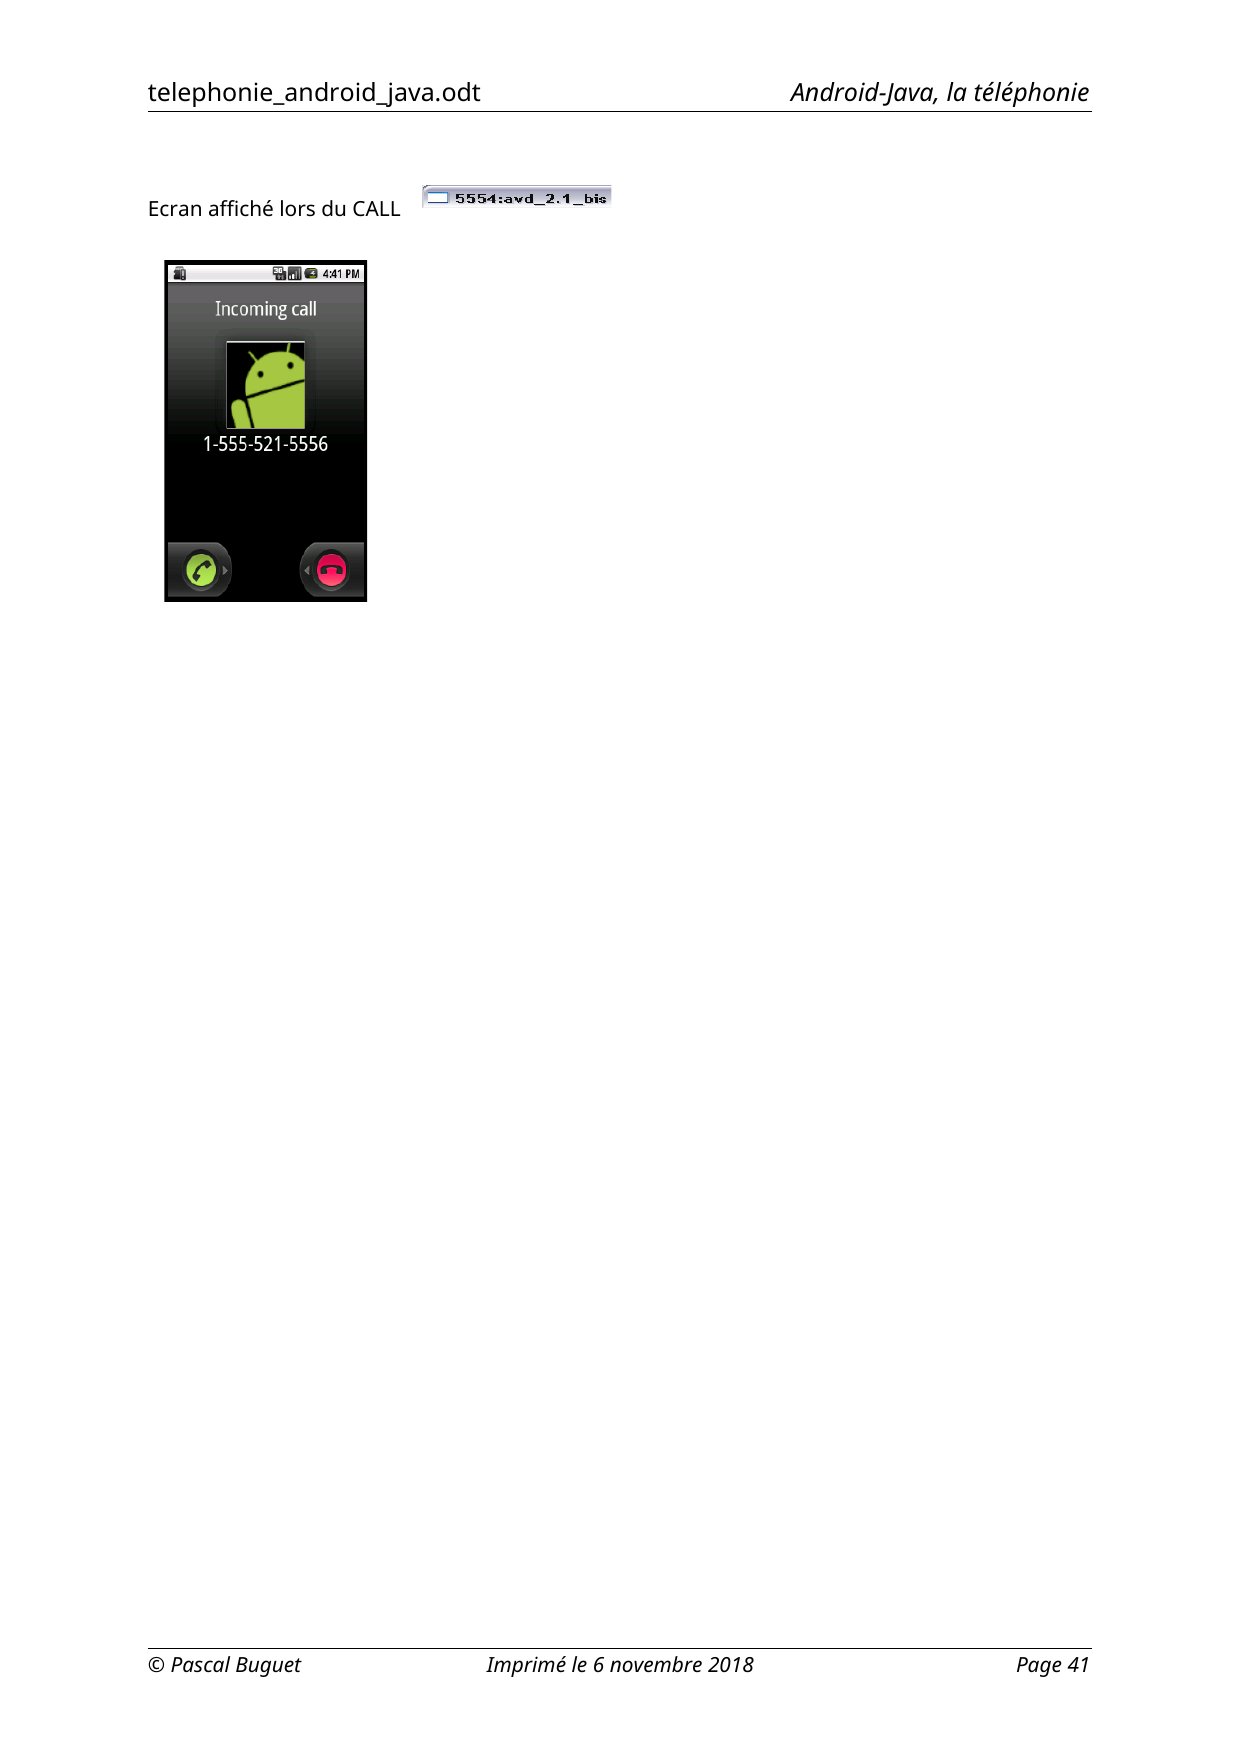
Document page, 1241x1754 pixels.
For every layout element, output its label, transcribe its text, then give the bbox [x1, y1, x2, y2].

text Ecran affiché lors du CALL [148, 176, 1092, 223]
